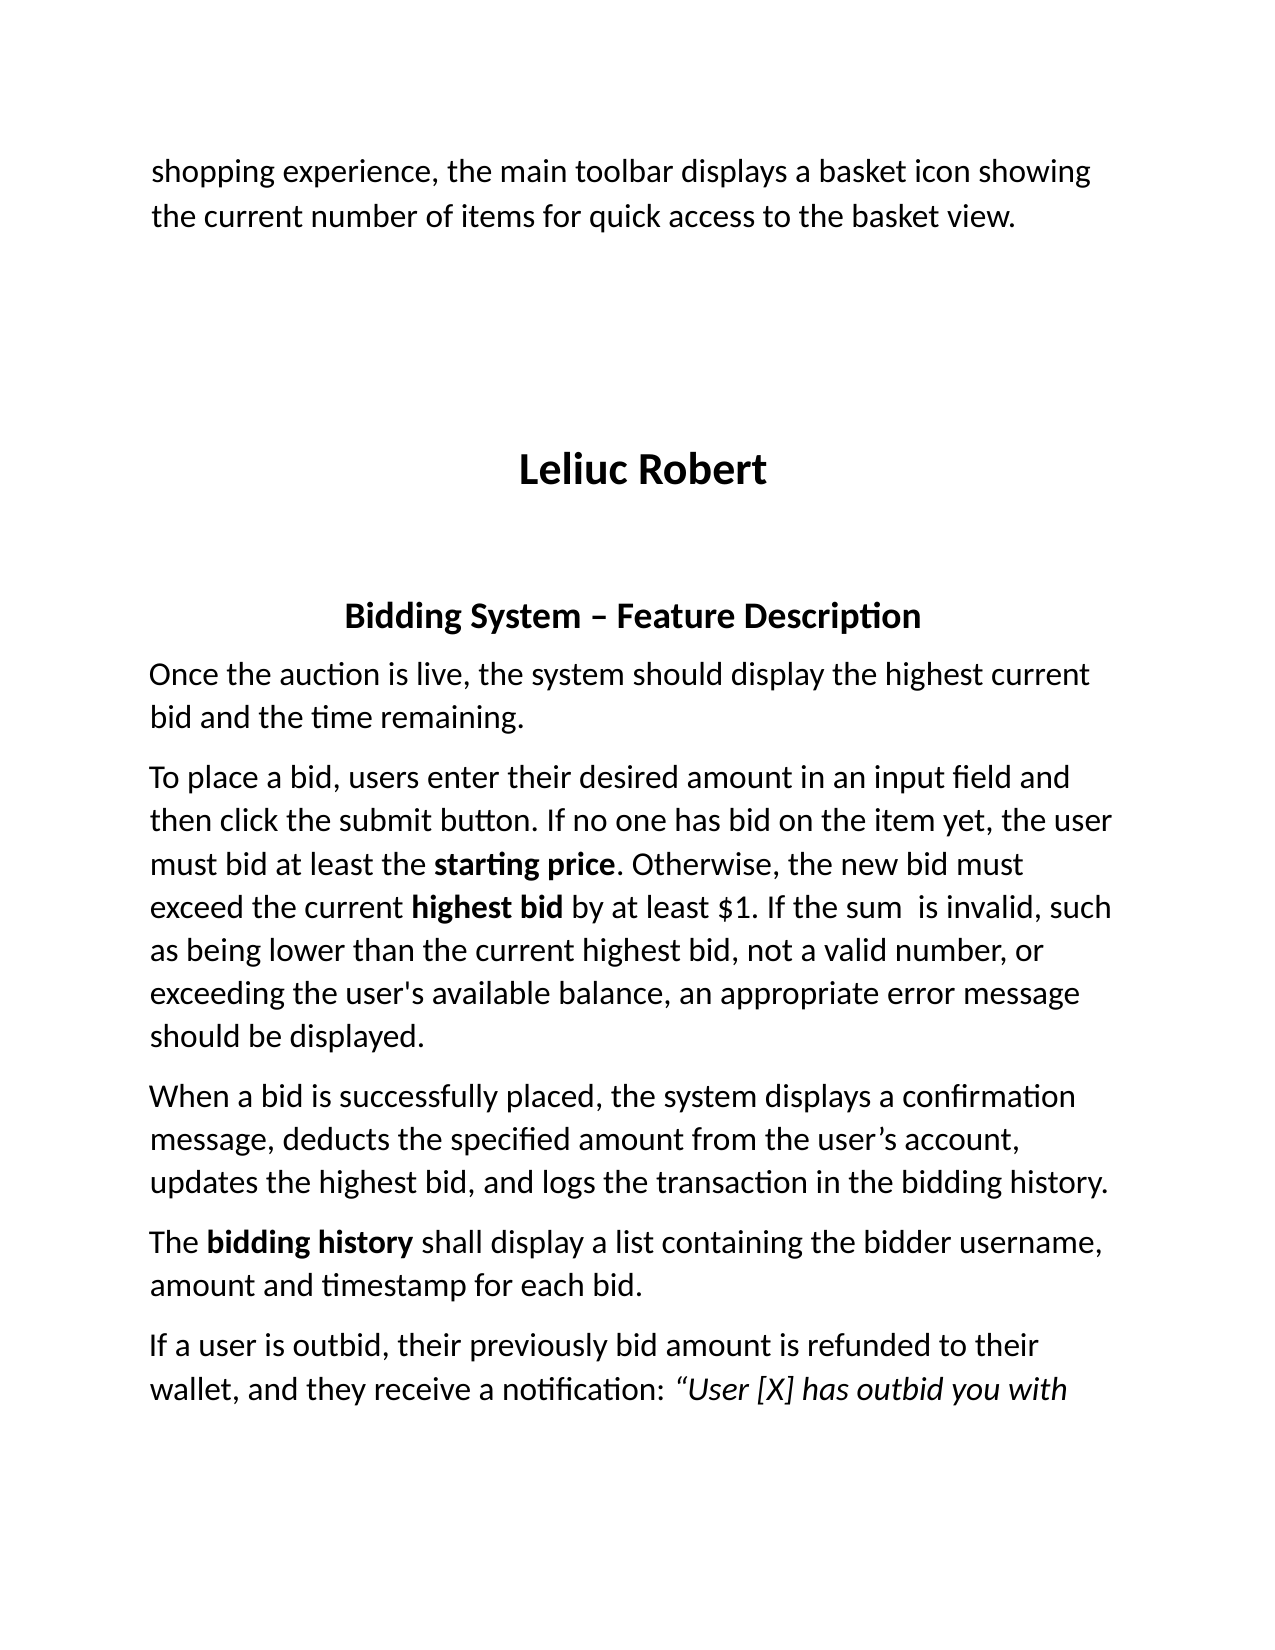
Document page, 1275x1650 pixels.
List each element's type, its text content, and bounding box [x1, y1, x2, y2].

text To place a bid, users enter their desired amount in an input field and then click the submit button. If no one has bid on the item yet, the user must bid at least the starting price. Otherwise, the new bid must exceed the current highest bid by at least $1. If the sum is invalid, such as being lower than the current highest bid, not a valid number, or exceeding the user's available balance, an appropriate error message should be displayed. [148, 756, 1123, 1056]
text Bidding System – Feature Description [174, 592, 1101, 637]
text shopping experience, the main toolbar displays a basket icon showing the current number of items for quick access to the basket view. [150, 150, 1123, 236]
text Once the auction is live, the system should display the highest current bid and the time remaining. [148, 653, 1123, 737]
text The bidding history shall display a list containing the bidder username, amount and timestamp for each bid. [148, 1221, 1123, 1305]
text If a user is outbid, their previously bid amount is refunded to their wallet, and they receive a notification: “User [X] has outbid you with [148, 1324, 1094, 1408]
text Leliuc Robert [174, 440, 1123, 496]
text When a bid is successfully placed, the system displays a confirmation message, deducts the specified amount from the user’s account, updates the highest bid, and logs the transaction in the bidding history. [148, 1075, 1123, 1202]
